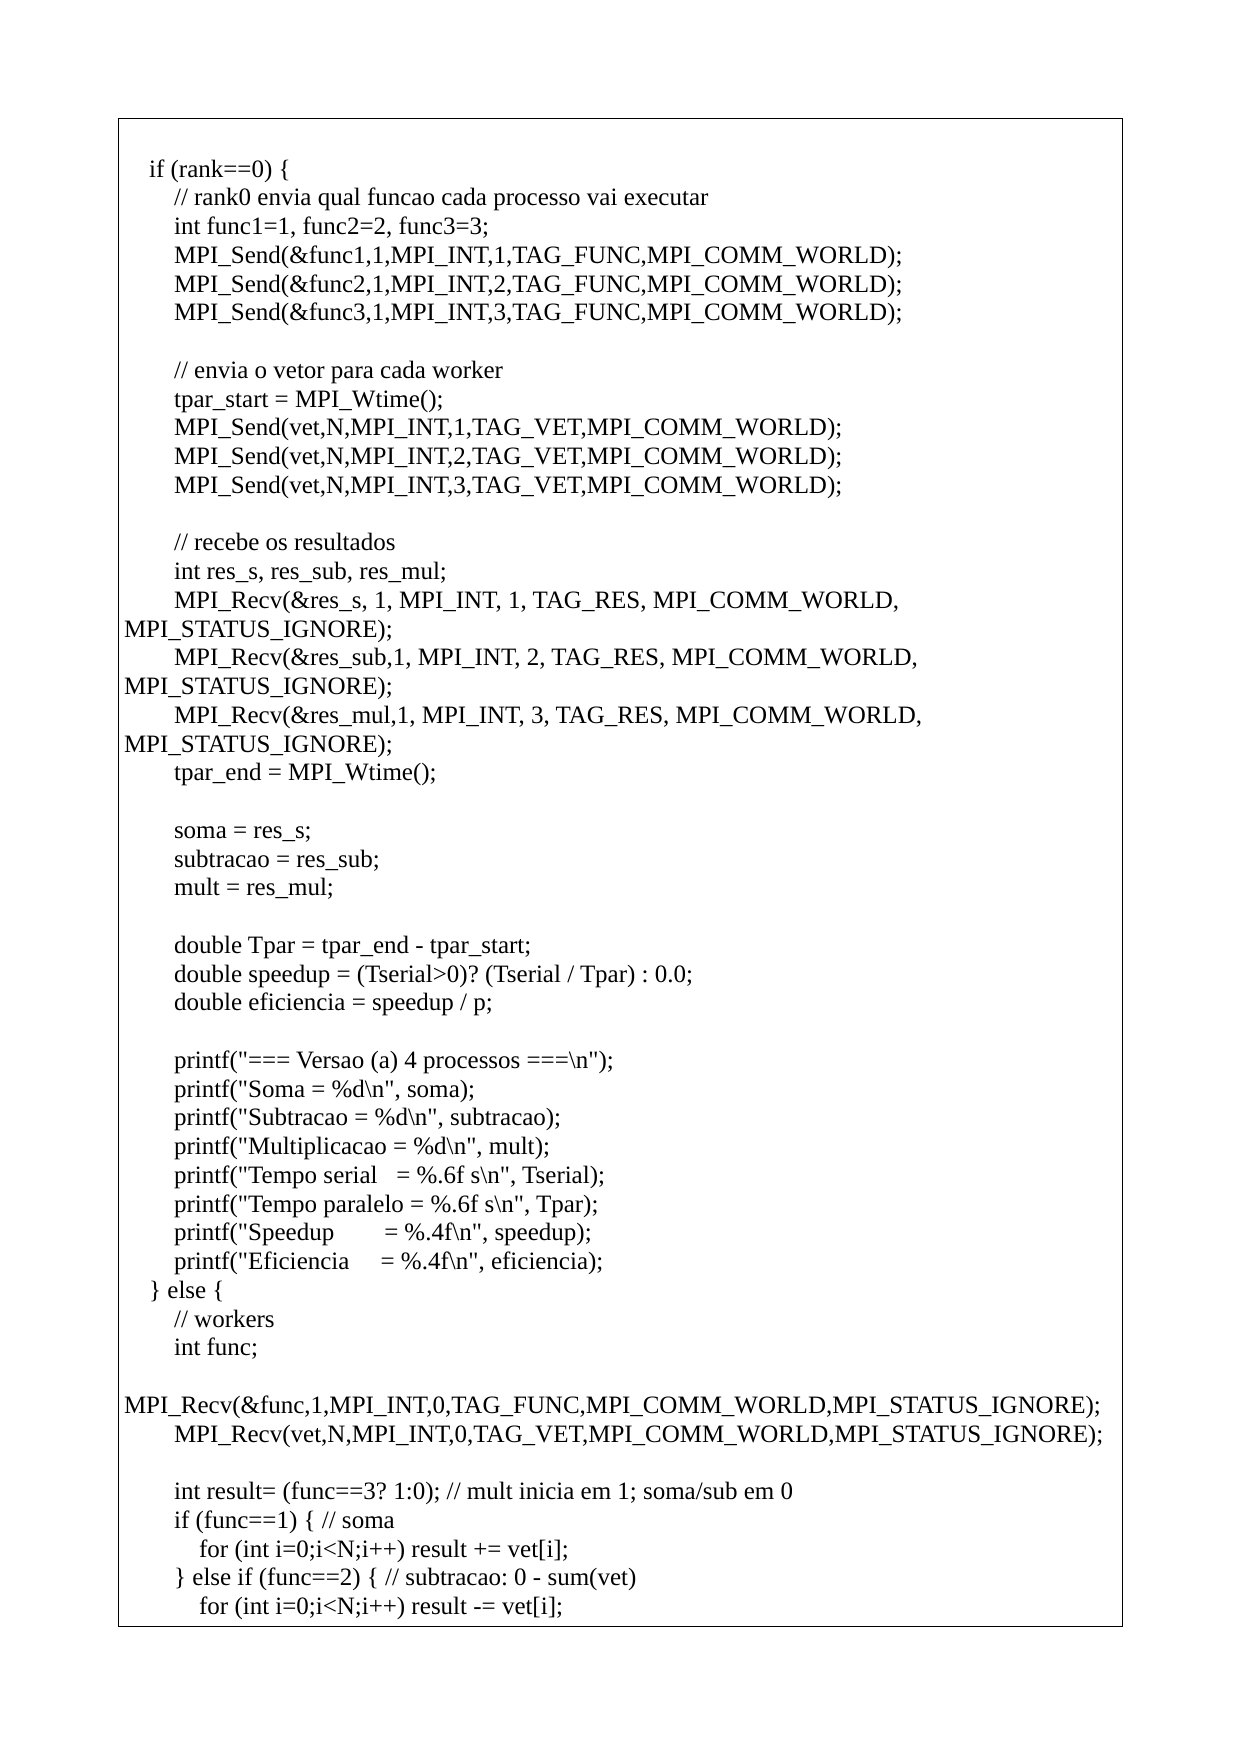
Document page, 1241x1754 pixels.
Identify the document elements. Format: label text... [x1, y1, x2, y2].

table_cell if (rank==0) { // rank0 envia qual funcao cada processo vai executar int func1=1, func2=2, func3=3; MPI_Send(&func1,1,MPI_INT,1,TAG_FUNC,MPI_COMM_WORLD); MPI_Send(&func2,1,MPI_INT,2,TAG_FUNC,MPI_COMM_WORLD); MPI_Send(&func3,1,MPI_INT,3,TAG_FUNC,MPI_COMM_WORLD); // envia o vetor para cada worker tpar_start = MPI_Wtime(); MPI_Send(vet,N,MPI_INT,1,TAG_VET,MPI_COMM_WORLD); MPI_Send(vet,N,MPI_INT,2,TAG_VET,MPI_COMM_WORLD); MPI_Send(vet,N,MPI_INT,3,TAG_VET,MPI_COMM_WORLD); // recebe os resultados int res_s, res_sub, res_mul; MPI_Recv(&res_s, 1, MPI_INT, 1, TAG_RES, MPI_COMM_WORLD, MPI_STATUS_IGNORE); MPI_Recv(&res_sub,1, MPI_INT, 2, TAG_RES, MPI_COMM_WORLD, MPI_STATUS_IGNORE); MPI_Recv(&res_mul,1, MPI_INT, 3, TAG_RES, MPI_COMM_WORLD, MPI_STATUS_IGNORE); tpar_end = MPI_Wtime(); soma = res_s; subtracao = res_sub; mult = res_mul; double Tpar = tpar_end - tpar_start; double speedup = (Tserial>0)? (Tserial / Tpar) : 0.0; double eficiencia = speedup / p; printf("=== Versao (a) 4 processos ===\n"); printf("Soma = %d\n", soma); printf("Subtracao = %d\n", subtracao); printf("Multiplicacao = %d\n", mult); printf("Tempo serial = %.6f s\n", Tserial); printf("Tempo paralelo = %.6f s\n", Tpar); printf("Speedup = %.4f\n", speedup); printf("Eficiencia = %.4f\n", eficiencia); } else { // workers int func; MPI_Recv(&func,1,MPI_INT,0,TAG_FUNC,MPI_COMM_WORLD,MPI_STATUS_IGNORE); MPI_Recv(vet,N,MPI_INT,0,TAG_VET,MPI_COMM_WORLD,MPI_STATUS_IGNORE); int result= (func==3? 1:0); // mult inicia em 1; soma/sub em 0 if (func==1) { // soma for (int i=0;i<N;i++) result += vet[i]; } else if (func==2) { // subtracao: 0 - sum(vet) for (int i=0;i<N;i++) result -= vet[i]; [119, 119, 1122, 1626]
